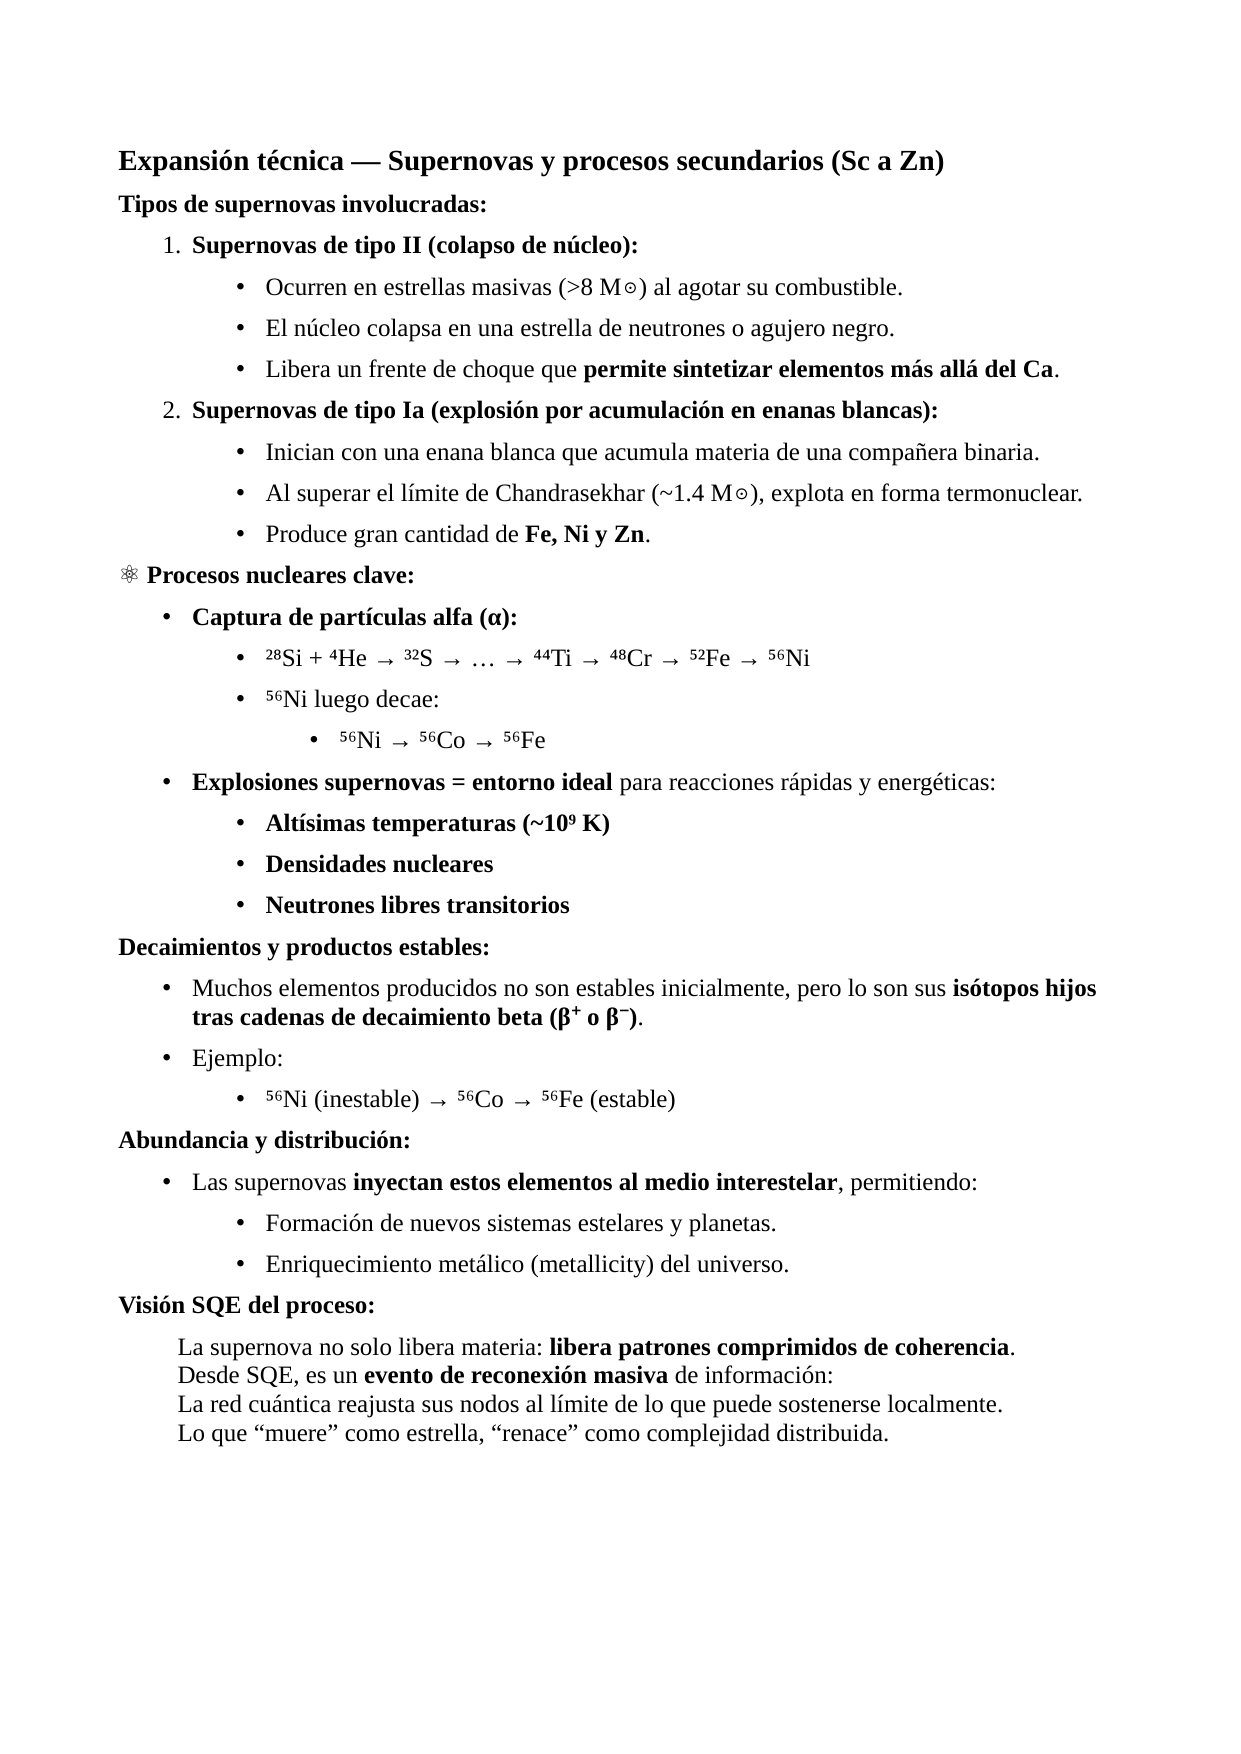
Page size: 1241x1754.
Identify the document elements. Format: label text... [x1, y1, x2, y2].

list Al superar el límite de Chandrasekhar (~1.4 M☉), explota en forma termonuclear. [236, 478, 1122, 507]
list Muchos elementos producidos no son estables inicialmente, pero lo son sus isótopos hijos tras cadenas de decaimiento beta (β⁺ o β⁻). [162, 973, 1122, 1030]
text Visión SQE del proceso: [118, 1290, 1122, 1319]
list Inician con una enana blanca que acumula materia de una compañera binaria. [236, 437, 1122, 465]
list Supernovas de tipo Ia (explosión por acumulación en enanas blancas): [162, 395, 1122, 424]
list Produce gran cantidad de Fe, Ni y Zn. [236, 519, 1122, 548]
list Ocurren en estrellas masivas (>8 M☉) al agotar su combustible. [236, 272, 1122, 300]
list Captura de partículas alfa (α): [162, 602, 1122, 630]
list Densidades nucleares [236, 849, 1122, 878]
list Supernovas de tipo II (colapso de núcleo): [162, 230, 1122, 259]
list Libera un frente de choque que permite sintetizar elementos más allá del Ca. [236, 354, 1122, 383]
list ²⁸Si + ⁴He → ³²S → … → ⁴⁴Ti → ⁴⁸Cr → ⁵²Fe → ⁵⁶Ni [236, 643, 1122, 672]
subtitle Expansión técnica — Supernovas y procesos secundarios (Sc a Zn) [118, 143, 1122, 177]
list Enriquecimiento metálico (metallicity) del universo. [236, 1249, 1122, 1278]
list Explosiones supernovas = entorno ideal para reacciones rápidas y energéticas: [162, 767, 1122, 795]
list Altísimas temperaturas (~10⁹ K) [236, 808, 1122, 837]
list ⁵⁶Ni → ⁵⁶Co → ⁵⁶Fe [309, 725, 1122, 754]
text ⚛️ Procesos nucleares clave: [118, 560, 1122, 589]
list Formación de nuevos sistemas estelares y planetas. [236, 1208, 1122, 1237]
text Tipos de supernovas involucradas: [118, 189, 1122, 218]
list Ejemplo: [162, 1043, 1122, 1072]
list Neutrones libres transitorios [236, 890, 1122, 919]
text Decaimientos y productos estables: [118, 932, 1122, 960]
list Las supernovas inyectan estos elementos al medio interestelar, permitiendo: [162, 1167, 1122, 1195]
list El núcleo colapsa en una estrella de neutrones o agujero negro. [236, 313, 1122, 342]
list ⁵⁶Ni (inestable) → ⁵⁶Co → ⁵⁶Fe (estable) [236, 1084, 1122, 1113]
text La supernova no solo libera materia: libera patrones comprimidos de coherencia. Desde SQE, es un evento de reconexión masiva de información: La red cuántica reajusta sus nodos al límite de lo que puede sostenerse localmente. Lo que “muere” como estrella, “renace” como complejidad distribuida. [177, 1332, 1063, 1447]
text Abundancia y distribución: [118, 1125, 1122, 1154]
list ⁵⁶Ni luego decae: [236, 684, 1122, 713]
